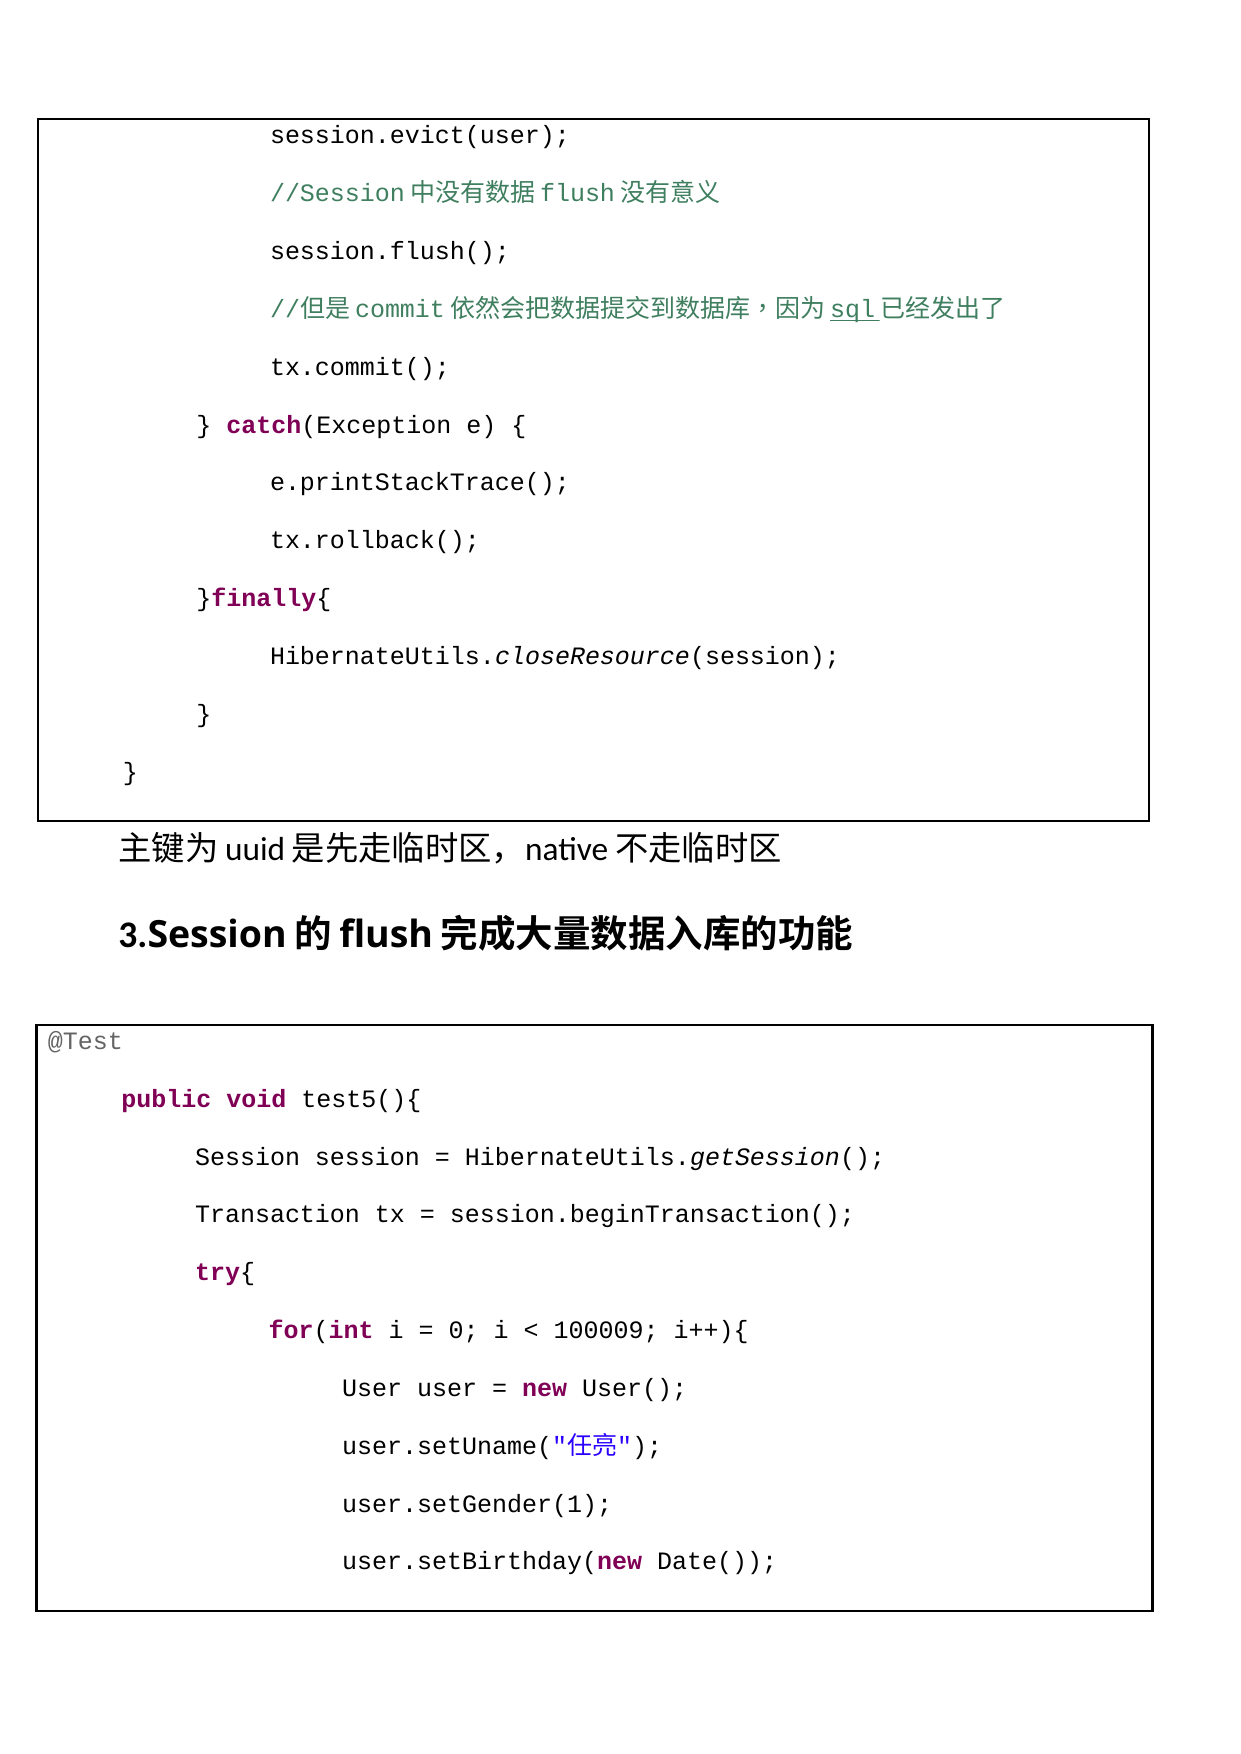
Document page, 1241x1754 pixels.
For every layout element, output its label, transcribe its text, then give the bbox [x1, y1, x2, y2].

subtitle 3.Session的flush完成大量数据入库的功能 [118, 903, 1122, 958]
table_header session.evict(user); //Session中没有数据flush没有意义 session.flush(); //但是commit依然会把数据提交到数据库，因为sql已经发出了 tx.commit(); } catch(Exception e) { e.printStackTrace(); tx.rollback(); }finally{ HibernateUtils.closeResource(session); } } [39, 120, 1148, 820]
table_header @Test public void test5(){ Session session = HibernateUtils.getSession(); Transaction tx = session.beginTransaction(); try{ for(int i = 0; i < 100009; i++){ User user = new User(); user.setUname("任亮"); user.setGender(1); user.setBirthday(new Date()); [38, 1026, 1151, 1610]
text 主键为uuid是先走临时区，native不走临时区 [118, 822, 1122, 870]
